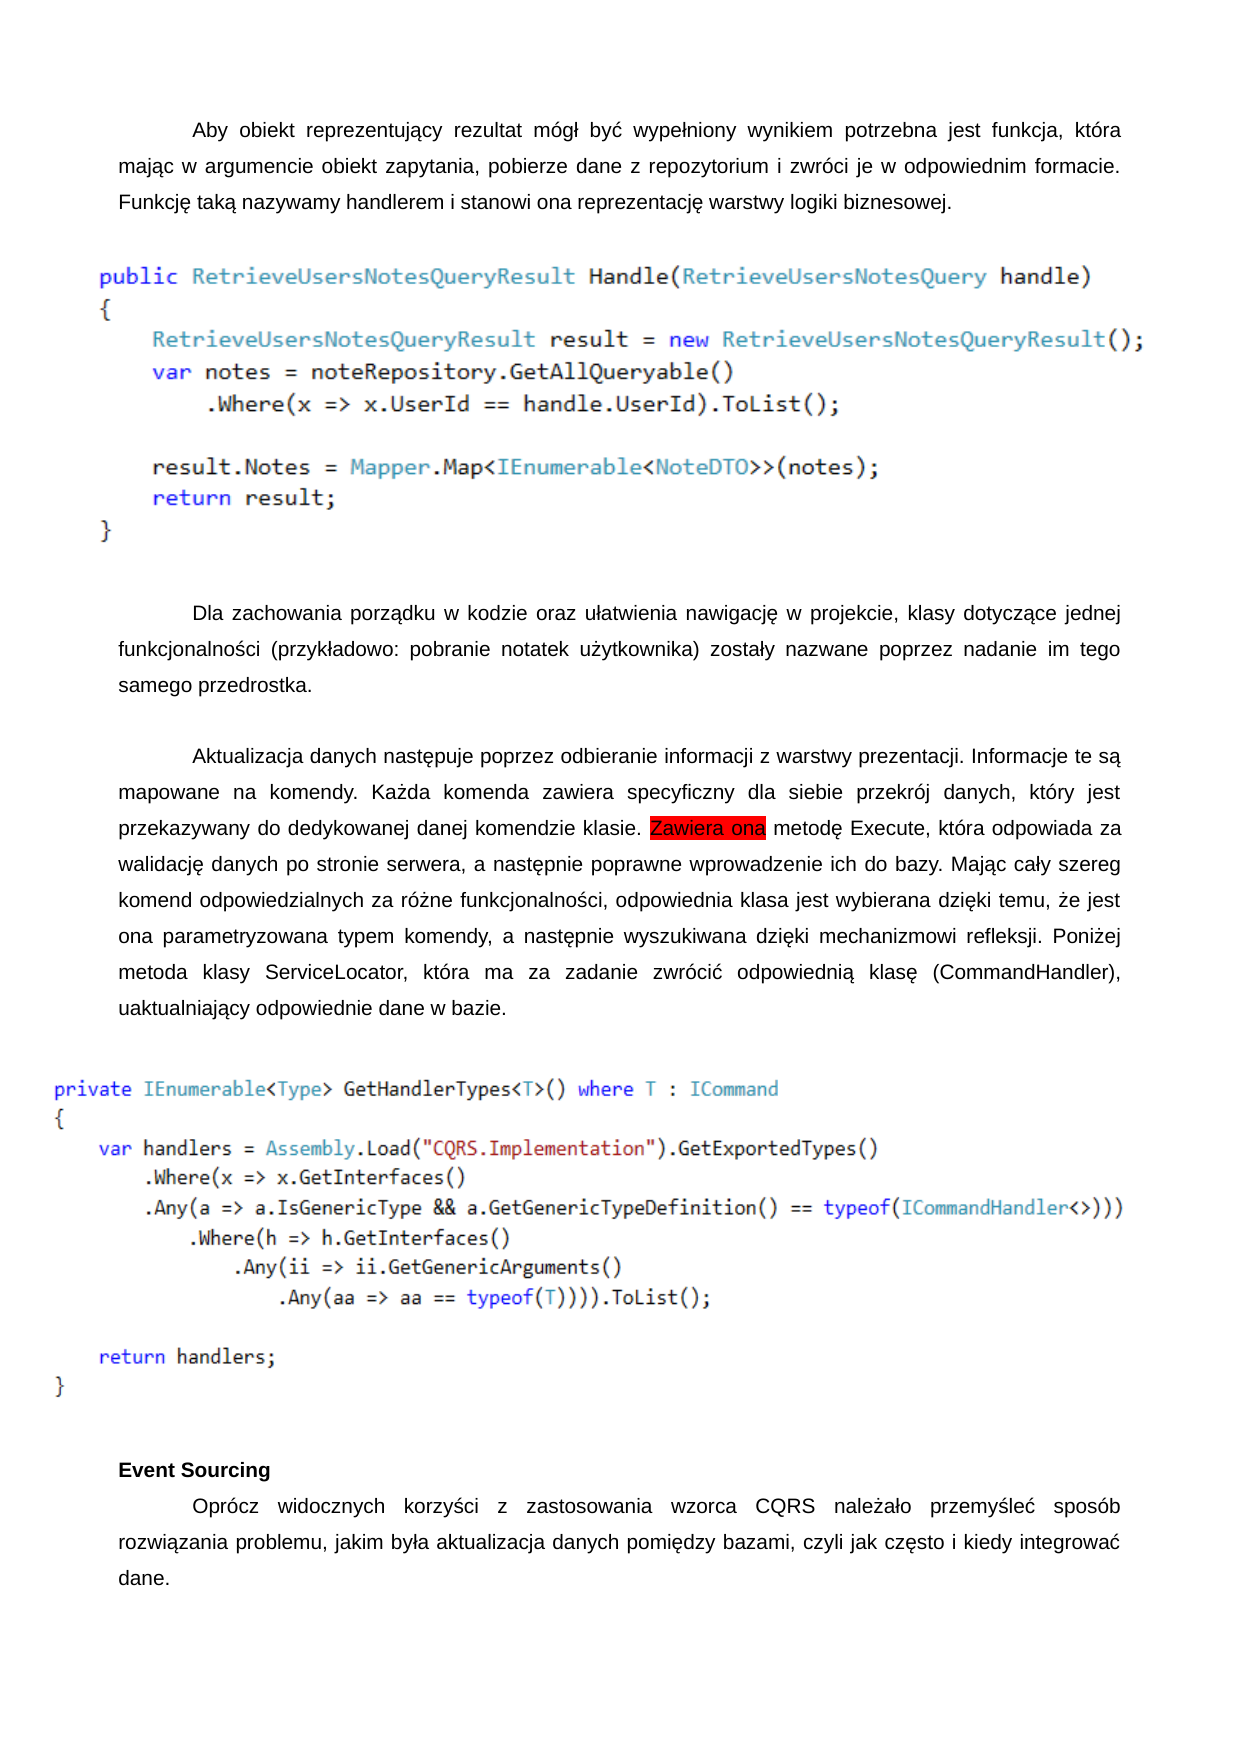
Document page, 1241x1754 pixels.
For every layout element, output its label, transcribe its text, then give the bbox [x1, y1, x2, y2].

text Aby obiekt reprezentujący rezultat mógł być wypełniony wynikiem potrzebna jest funkcja, która mając w argumencie obiekt zapytania, pobierze dane z repozytorium i zwróci je w odpowiednim formacie. Funkcję taką nazywamy handlerem i stanowi ona reprezentację warstwy logiki biznesowej. [118, 118, 1122, 214]
text Dla zachowania porządku w kodzie oraz ułatwienia nawigację w projekcie, klasy dotyczące jednej funkcjonalności (przykładowo: pobranie notatek użytkownika) zostały nazwane poprzez nadanie im tego samego przedrostka. [118, 601, 1122, 696]
text Aktualizacja danych następuje poprzez odbieranie informacji z warstwy prezentacji. Informacje te są mapowane na komendy. Każda komenda zawiera specyficzny dla siebie przekrój danych, który jest przekazywany do dedykowanej danej komendzie klasie. Zawiera ona metodę Execute, która odpowiada za walidację danych po stronie serwera, a następnie poprawne wprowadzenie ich do bazy. Mając cały szereg komend odpowiedzialnych za różne funkcjonalności, odpowiednia klasa jest wybierana dzięki temu, że jest ona parametryzowana typem komendy, a następnie wyszukiwana dzięki mechanizmowi refleksji. Poniżej metoda klasy ServiceLocator, która ma za zadanie zwrócić odpowiednią klasę (CommandHandler), uaktualniający odpowiednie dane w bazie. [118, 744, 1122, 1020]
text Event Sourcing [118, 1458, 1122, 1482]
text Oprócz widocznych korzyści z zastosowania wzorca CQRS należało przemyśleć sposób rozwiązania problemu, jakim była aktualizacja danych pomiędzy bazami, czyli jak często i kiedy integrować dane. [118, 1494, 1122, 1590]
